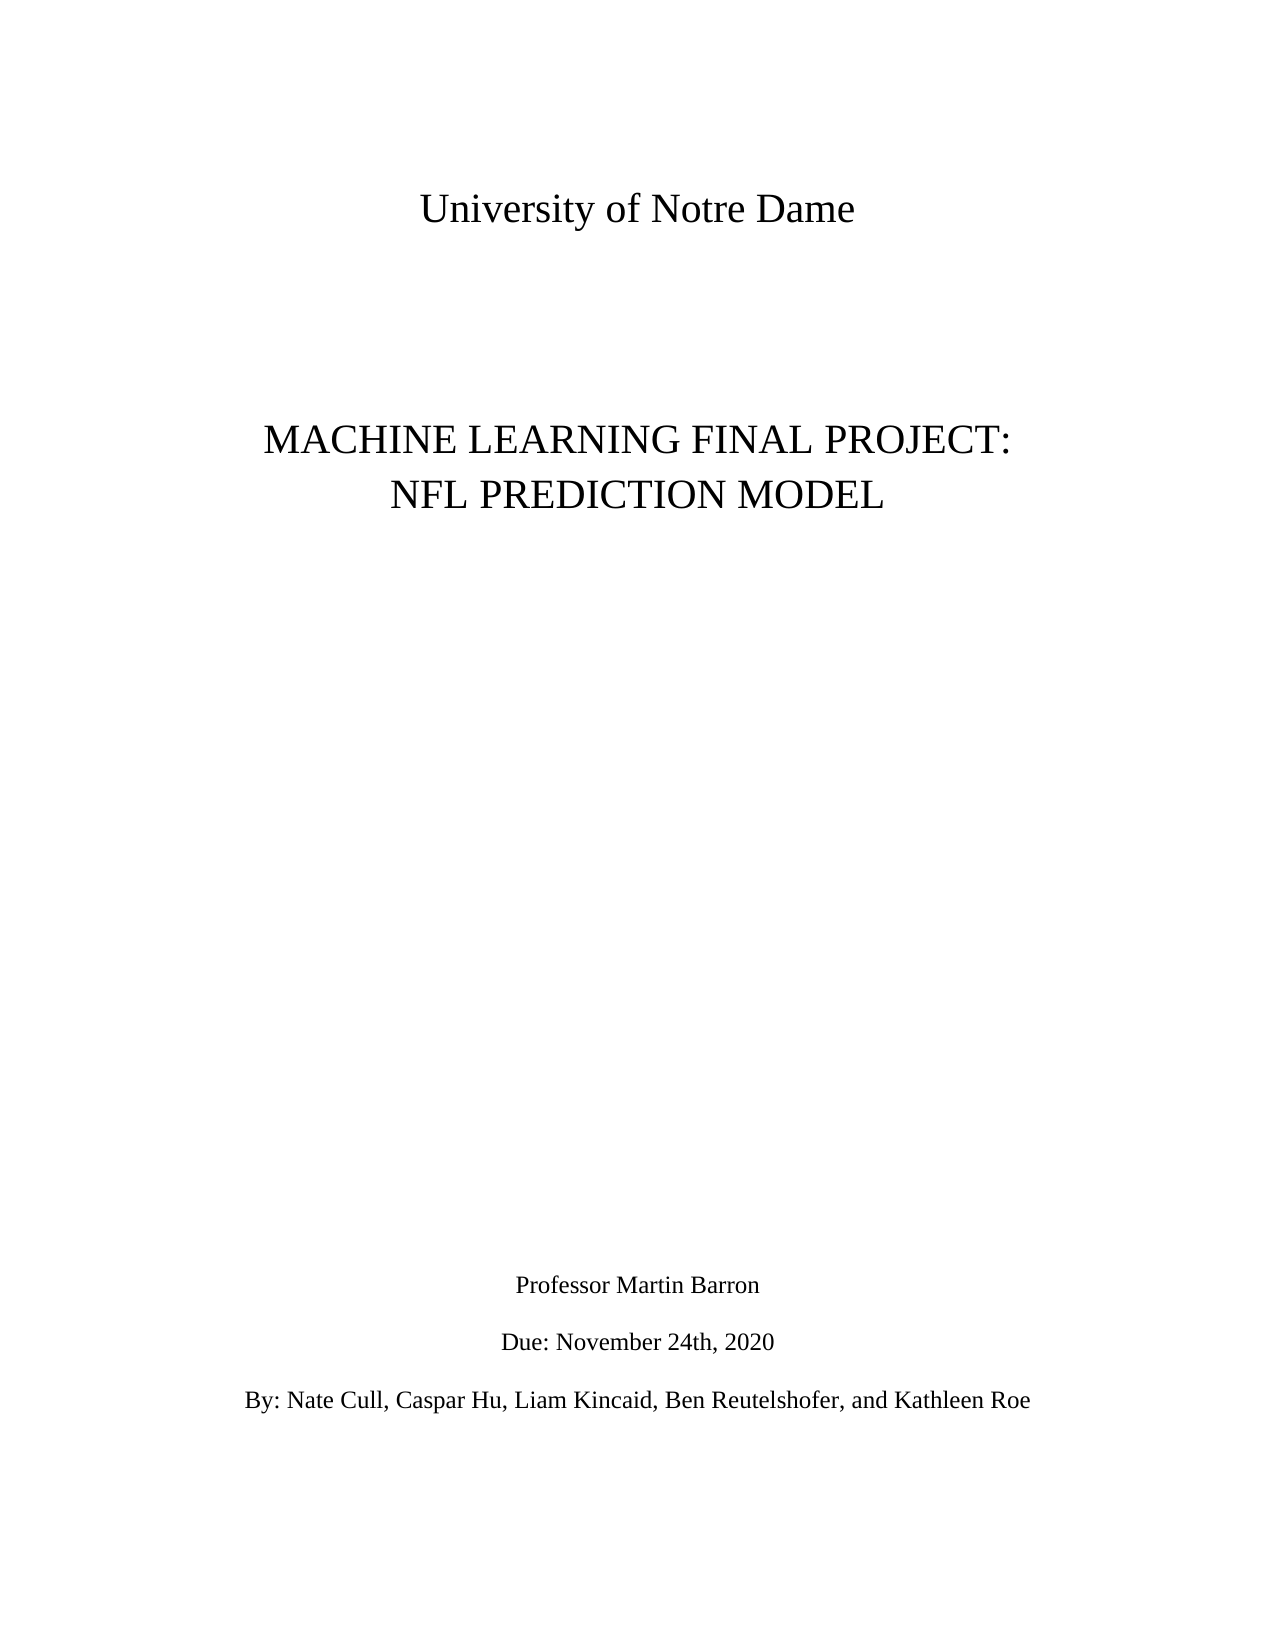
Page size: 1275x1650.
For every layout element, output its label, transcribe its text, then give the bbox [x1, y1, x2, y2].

text University of Notre Dame [150, 183, 1125, 231]
text MACHINE LEARNING FINAL PROJECT: [150, 414, 1125, 462]
text NFL PREDICTION MODEL [150, 469, 1125, 517]
text Due: November 24th, 2020 [150, 1327, 1125, 1356]
text By: Nate Cull, Caspar Hu, Liam Kincaid, Ben Reutelshofer, and Kathleen Roe [150, 1385, 1125, 1414]
text Professor Martin Barron [150, 1270, 1125, 1299]
